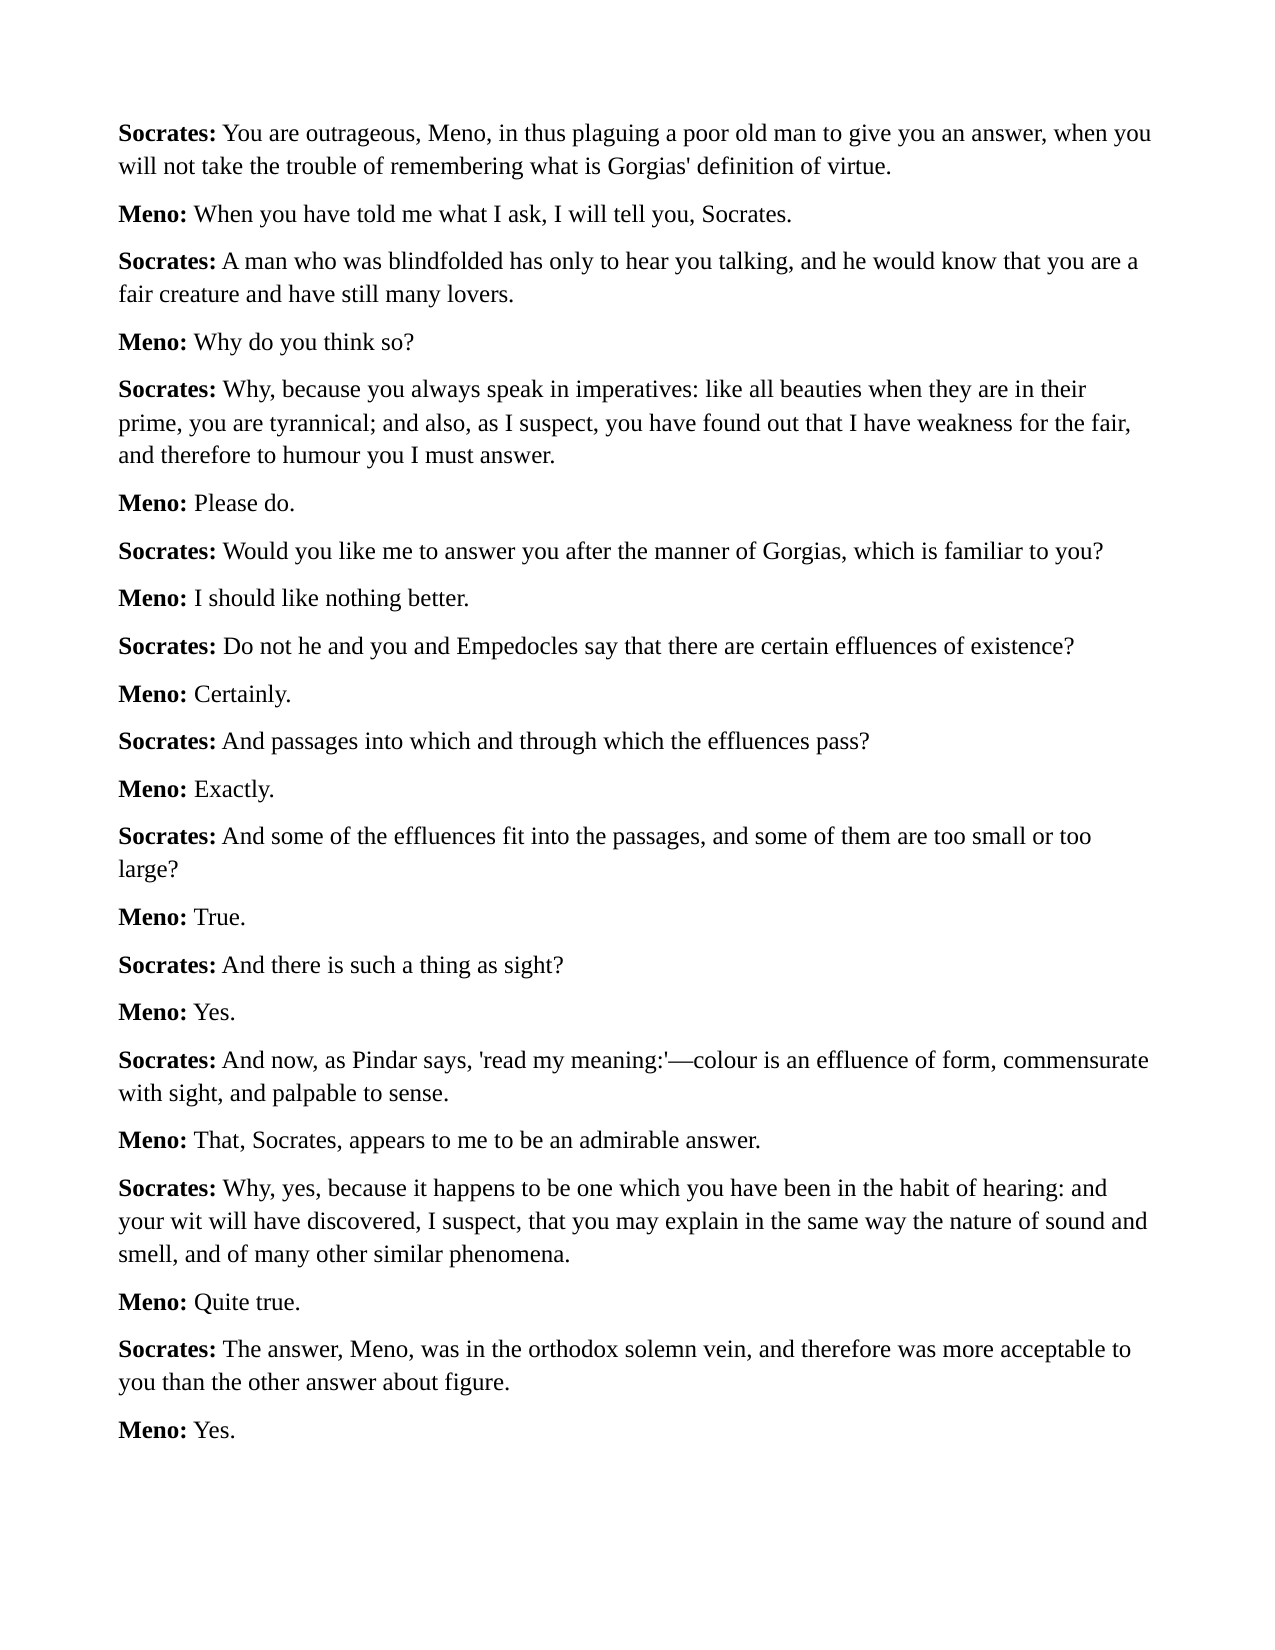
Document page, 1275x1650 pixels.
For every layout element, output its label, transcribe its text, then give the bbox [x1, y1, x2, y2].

text Socrates: Do not he and you and Empedocles say that there are certain effluences of existence? [118, 631, 1157, 660]
text Meno: True. [118, 902, 1157, 931]
text Socrates: A man who was blindfolded has only to hear you talking, and he would know that you are a fair creature and have still many lovers. [118, 246, 1157, 308]
text Meno: Why do you think so? [118, 327, 1157, 356]
text Socrates: Would you like me to answer you after the manner of Gorgias, which is familiar to you? [118, 536, 1157, 564]
text Socrates: You are outrageous, Meno, in thus plaguing a poor old man to give you an answer, when you will not take the trouble of remembering what is Gorgias' definition of virtue. [118, 118, 1157, 180]
text Socrates: And passages into which and through which the effluences pass? [118, 726, 1157, 755]
text Meno: I should like nothing better. [118, 583, 1157, 612]
text Socrates: Why, yes, because it happens to be one which you have been in the habit of hearing: and your wit will have discovered, I suspect, that you may explain in the same way the nature of sound and smell, and of many other similar phenomena. [118, 1173, 1157, 1268]
text Socrates: And now, as Pindar says, 'read my meaning:'—colour is an effluence of form, commensurate with sight, and palpable to sense. [118, 1045, 1157, 1107]
text Meno: Please do. [118, 488, 1157, 517]
text Meno: That, Socrates, appears to me to be an admirable answer. [118, 1126, 1157, 1154]
text Meno: Yes. [118, 1415, 1157, 1444]
text Meno: Yes. [118, 997, 1157, 1026]
text Socrates: And there is such a thing as sight? [118, 950, 1157, 978]
text Meno: Exactly. [118, 774, 1157, 803]
text Socrates: And some of the effluences fit into the passages, and some of them are too small or too large? [118, 821, 1157, 883]
text Meno: Quite true. [118, 1287, 1157, 1316]
text Meno: When you have told me what I ask, I will tell you, Socrates. [118, 199, 1157, 227]
text Socrates: The answer, Meno, was in the orthodox solemn vein, and therefore was more acceptable to you than the other answer about figure. [118, 1334, 1157, 1396]
text Meno: Certainly. [118, 679, 1157, 707]
text Socrates: Why, because you always speak in imperatives: like all beauties when they are in their prime, you are tyrannical; and also, as I suspect, you have found out that I have weakness for the fair, and therefore to humour you I must answer. [118, 374, 1157, 469]
